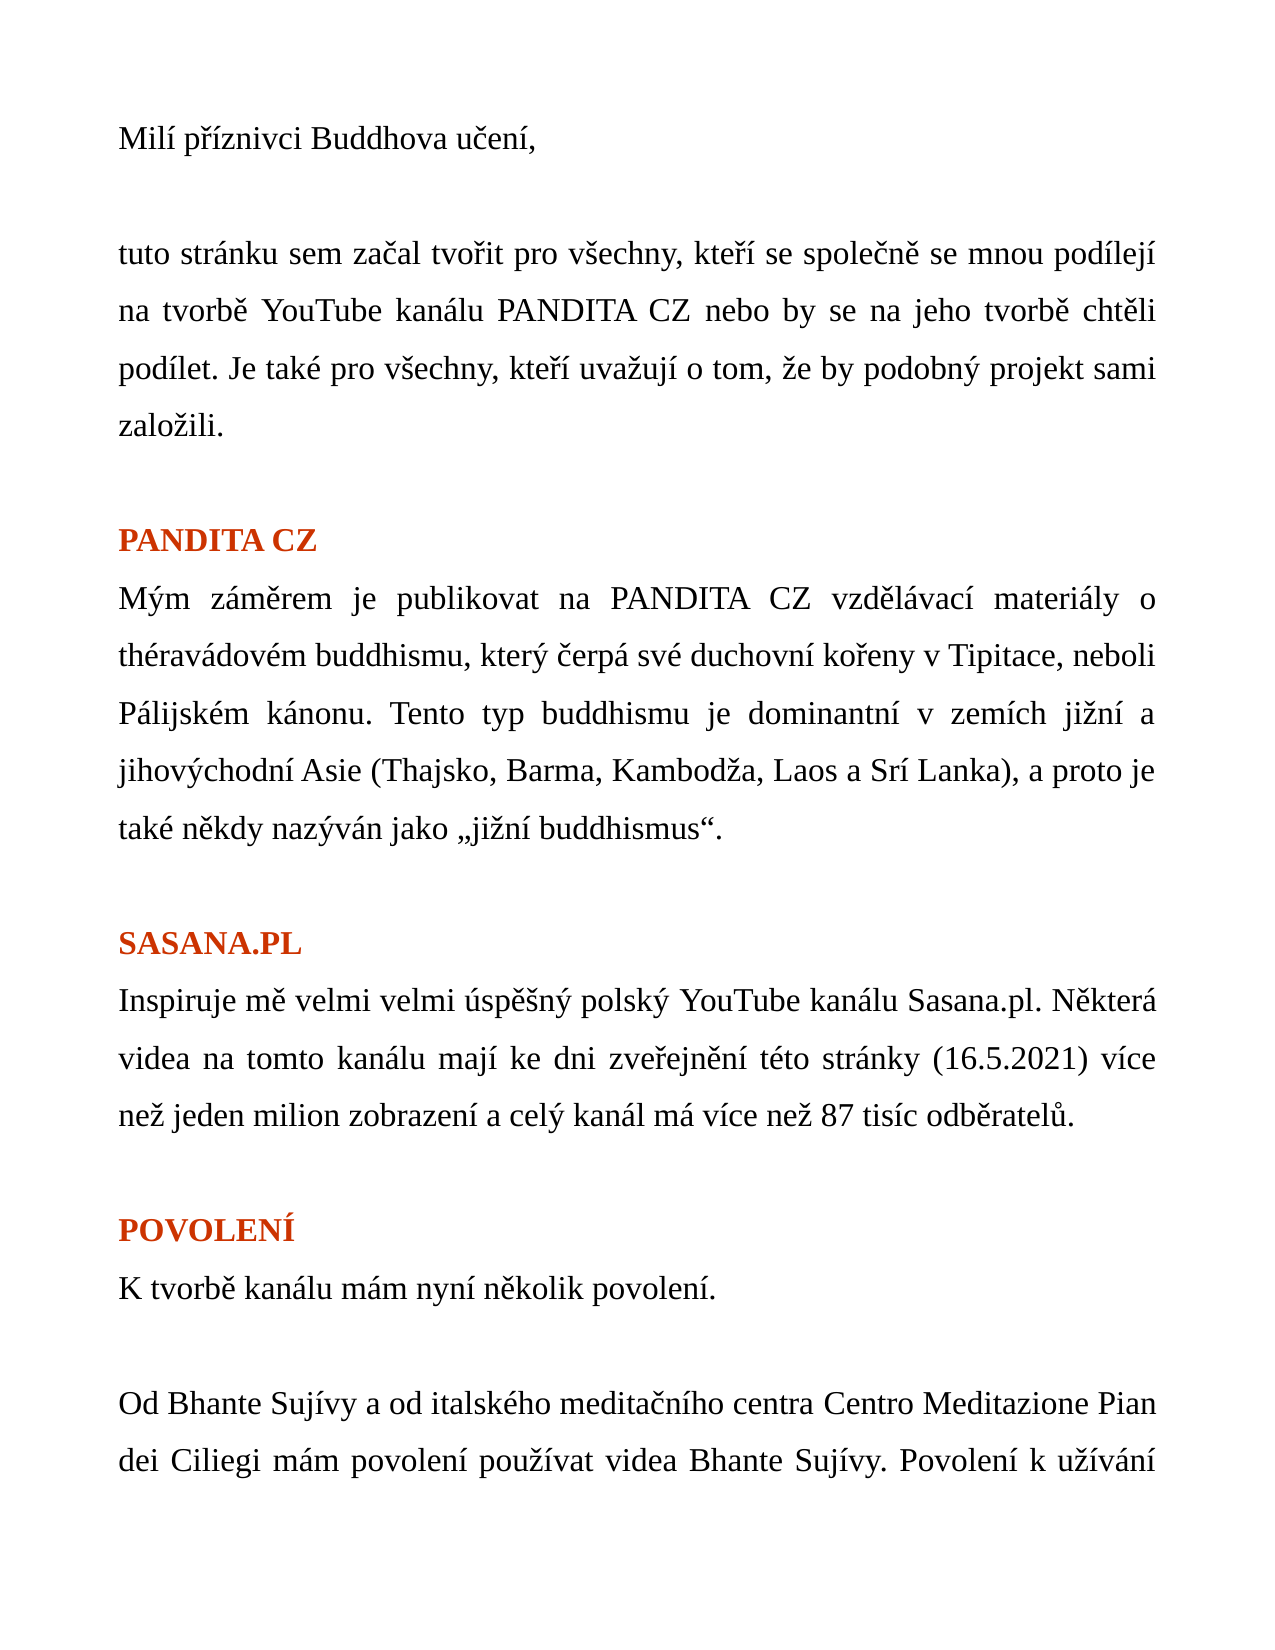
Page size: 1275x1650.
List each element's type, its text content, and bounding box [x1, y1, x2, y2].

text Mým záměrem je publikovat na PANDITA CZ vzdělávací materiály o théravádovém buddhismu, který čerpá své duchovní kořeny v Tipitace, neboli Pálijském kánonu. Tento typ buddhismu je dominantní v zemích jižní a jihovýchodní Asie (Thajsko, Barma, Kambodža, Laos a Srí Lanka), a proto je také někdy nazýván jako „jižní buddhismus“. [118, 578, 1157, 846]
text Milí příznivci Buddhova učení, [118, 118, 1157, 156]
text PANDITA CZ [118, 521, 1157, 559]
text K tvorbě kanálu mám nyní několik povolení. [118, 1268, 1157, 1306]
text Inspiruje mě velmi velmi úspěšný polský YouTube kanálu Sasana.pl. Některá videa na tomto kanálu mají ke dni zveřejnění této stránky (16.5.2021) více než jeden milion zobrazení a celý kanál má více než 87 tisíc odběratelů. [118, 981, 1157, 1134]
text tuto stránku sem začal tvořit pro všechny, kteří se společně se mnou podílejí na tvorbě YouTube kanálu PANDITA CZ nebo by se na jeho tvorbě chtěli podílet. Je také pro všechny, kteří uvažují o tom, že by podobný projekt sami založili. [118, 233, 1157, 444]
text Od Bhante Sujívy a od italského meditačního centra Centro Meditazione Pian dei Ciliegi mám povolení používat videa Bhante Sujívy. Povolení k užívání [118, 1383, 1157, 1479]
text POVOLENÍ [118, 1211, 1157, 1249]
text SASANA.PL [118, 923, 1157, 961]
